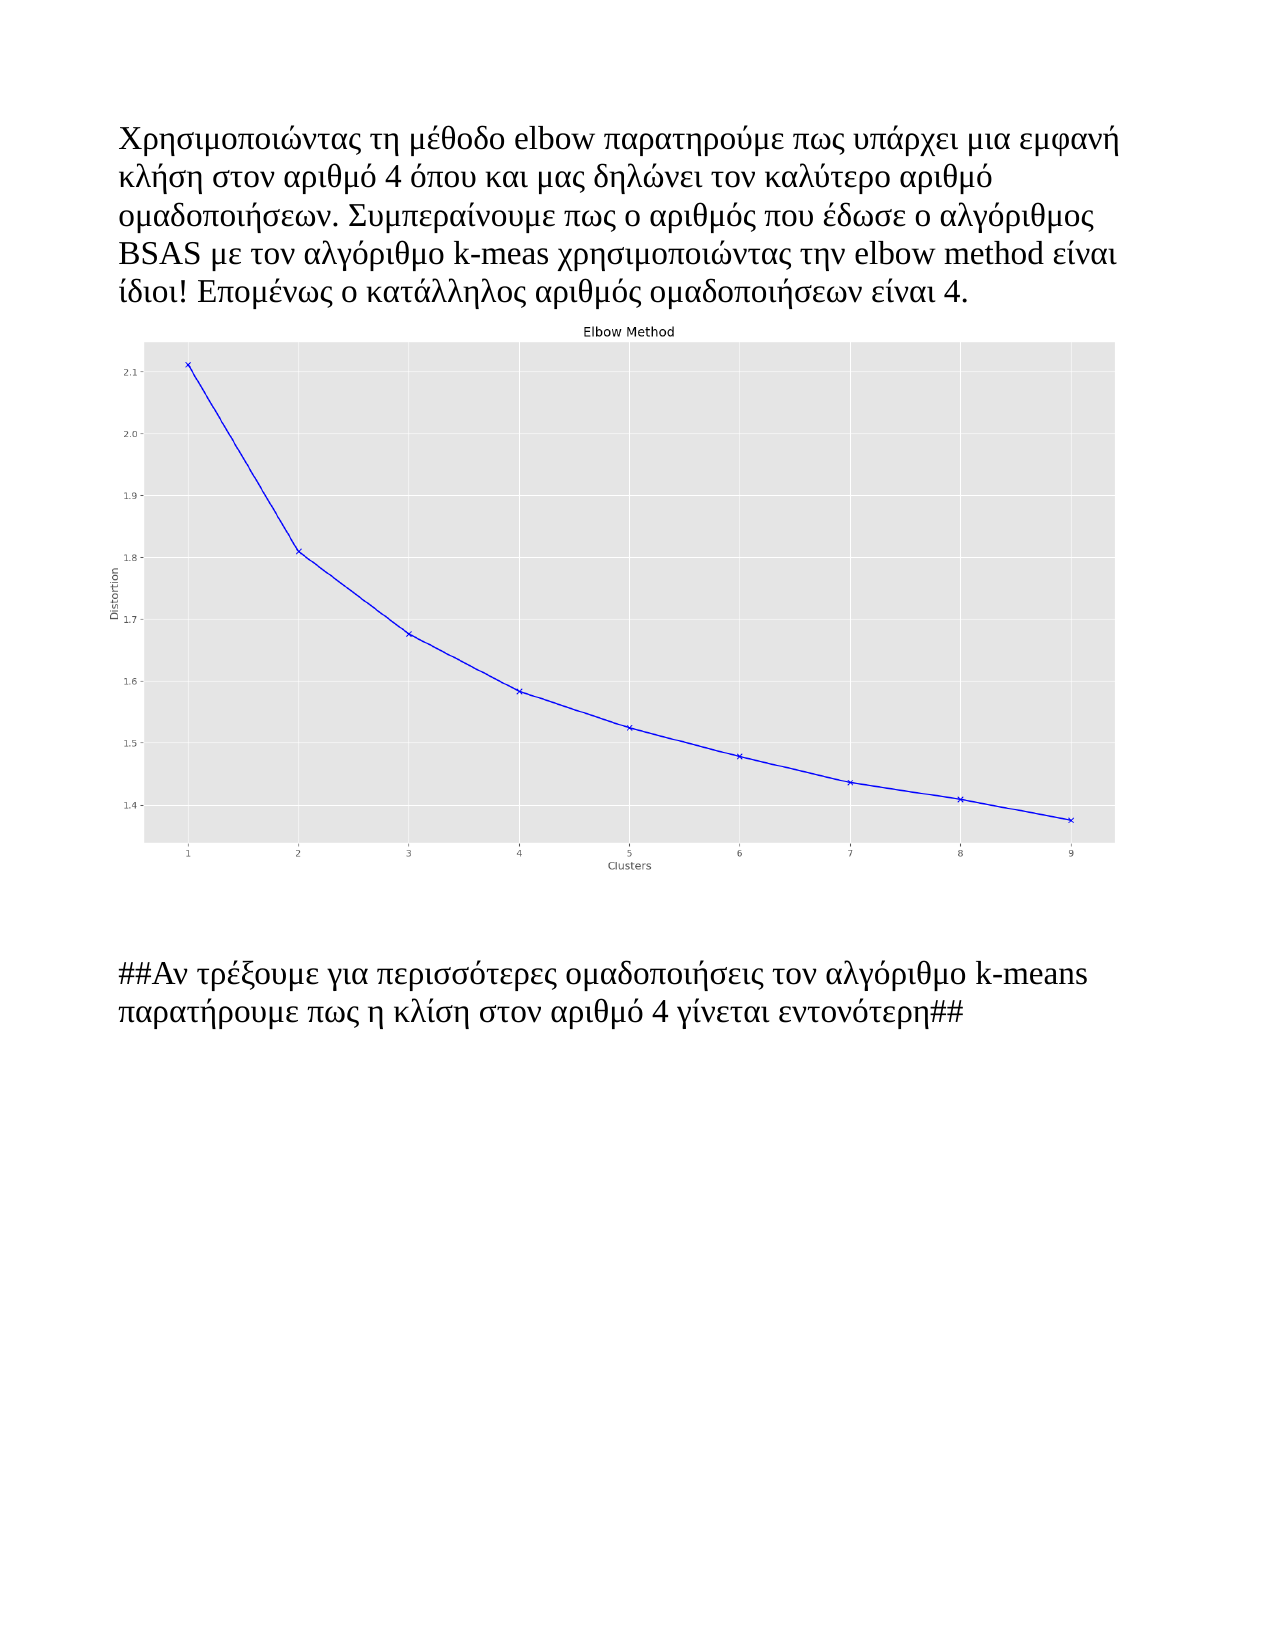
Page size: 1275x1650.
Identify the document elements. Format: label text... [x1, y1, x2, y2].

picture [108, 312, 1148, 877]
text ##Αν τρέξουμε για περισσότερες ομαδοποιήσεις τον αλγόριθμο k-means παρατήρουμε πως η κλίση στον αριθμό 4 γίνεται εντονότερη## [118, 953, 1157, 1030]
text Χρησιμοποιώντας τη μέθοδο elbow παρατηρούμε πως υπάρχει μια εμφανή κλήση στον αριθμό 4 όπου και μας δηλώνει τον καλύτερο αριθμό ομαδοποιήσεων. Συμπεραίνουμε πως ο αριθμός που έδωσε ο αλγόριθμος BSAS με τον αλγόριθμο k-meas χρησιμοποιώντας την elbow method είναι ίδιοι! Επομένως ο κατάλληλος αριθμός ομαδοποιήσεων είναι 4. [118, 118, 1157, 310]
